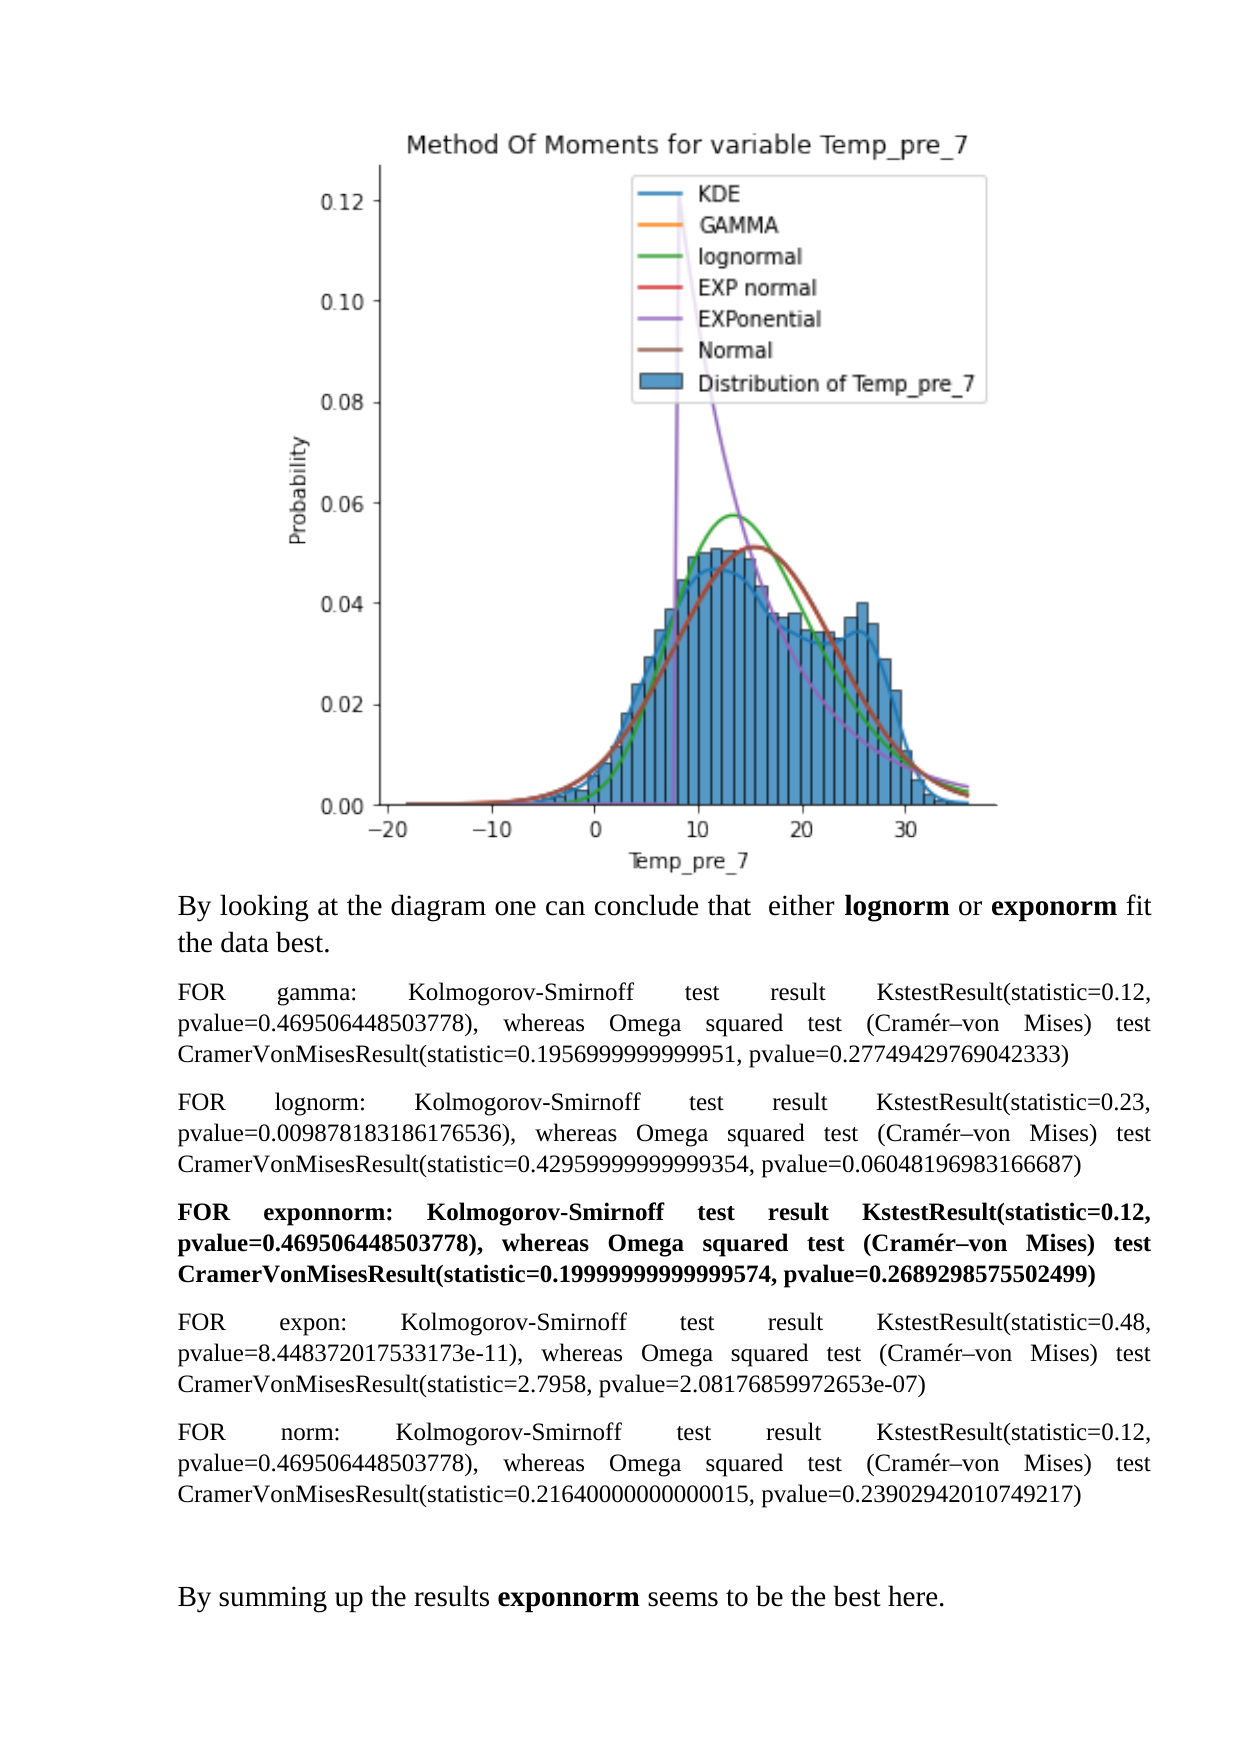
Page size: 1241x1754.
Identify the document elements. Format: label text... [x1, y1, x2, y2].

text By summing up the results exponnorm seems to be the best here. [177, 1579, 1152, 1613]
picture [275, 119, 1009, 886]
text FOR norm: Kolmogorov-Smirnoff test result KstestResult(statistic=0.12, pvalue=0.469506448503778), whereas Omega squared test (Cramér–von Mises) test CramerVonMisesResult(statistic=0.21640000000000015, pvalue=0.23902942010749217) [177, 1417, 1152, 1507]
text FOR gamma: Kolmogorov-Smirnoff test result KstestResult(statistic=0.12, pvalue=0.469506448503778), whereas Omega squared test (Cramér–von Mises) test CramerVonMisesResult(statistic=0.1956999999999951, pvalue=0.27749429769042333) [177, 977, 1152, 1068]
text FOR exponnorm: Kolmogorov-Smirnoff test result KstestResult(statistic=0.12, pvalue=0.469506448503778), whereas Omega squared test (Cramér–von Mises) test CramerVonMisesResult(statistic=0.19999999999999574, pvalue=0.2689298575502499) [177, 1197, 1152, 1288]
text FOR lognorm: Kolmogorov-Smirnoff test result KstestResult(statistic=0.23, pvalue=0.009878183186176536), whereas Omega squared test (Cramér–von Mises) test CramerVonMisesResult(statistic=0.42959999999999354, pvalue=0.06048196983166687) [177, 1087, 1152, 1178]
text By looking at the diagram one can conclude that either lognorm or exponorm fit the data best. [177, 118, 1152, 958]
text FOR expon: Kolmogorov-Smirnoff test result KstestResult(statistic=0.48, pvalue=8.448372017533173e-11), whereas Omega squared test (Cramér–von Mises) test CramerVonMisesResult(statistic=2.7958, pvalue=2.08176859972653e-07) [177, 1307, 1152, 1398]
